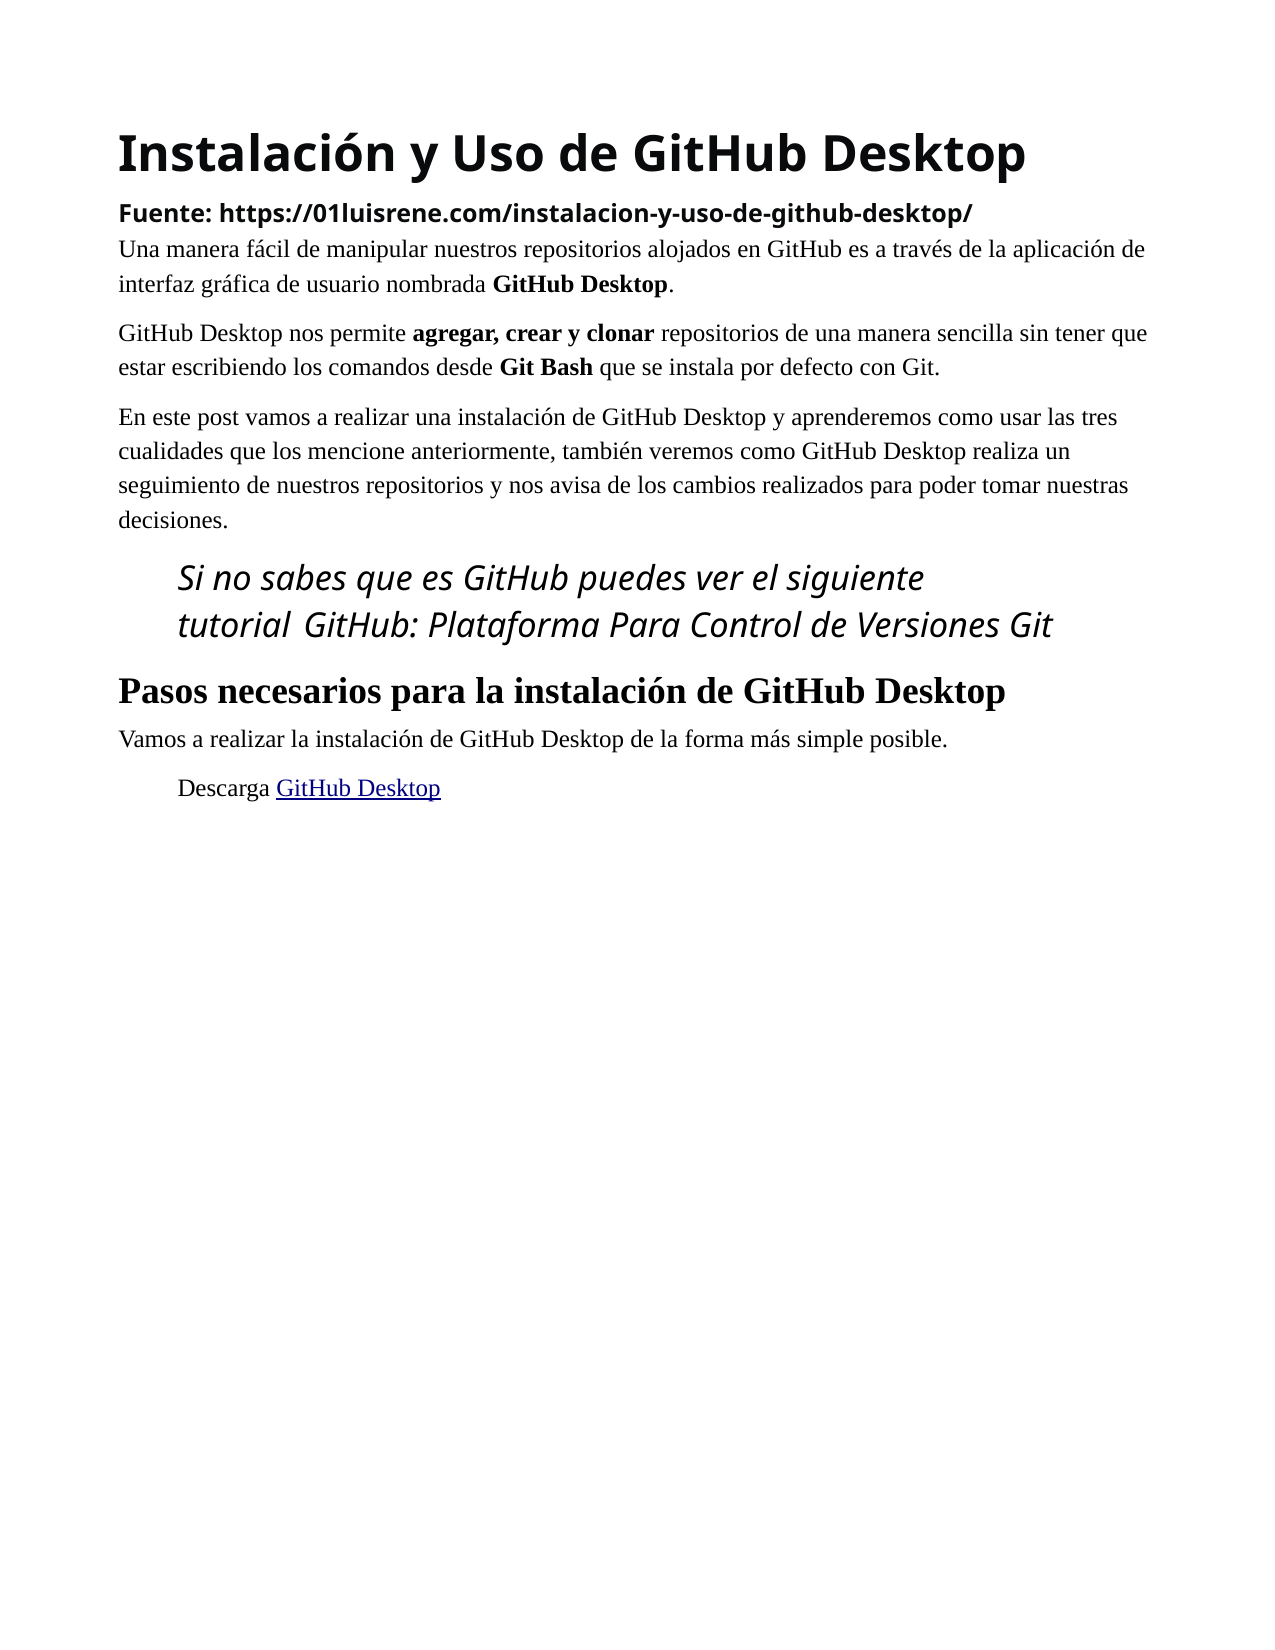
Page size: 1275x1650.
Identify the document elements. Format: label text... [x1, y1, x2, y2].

subtitle Instalación y Uso de GitHub Desktop [118, 118, 1157, 186]
text GitHub Desktop nos permite agregar, crear y clonar repositorios de una manera sencilla sin tener que estar escribiendo los comandos desde Git Bash que se instala por defecto con Git. [118, 318, 1157, 381]
text Si no sabes que es GitHub puedes ver el siguiente tutorial GitHub: Plataforma Para Control de Versiones Git [177, 554, 1098, 648]
text Una manera fácil de manipular nuestros repositorios alojados en GitHub es a través de la aplicación de interfaz gráfica de usuario nombrada GitHub Desktop. [118, 234, 1157, 298]
text En este post vamos a realizar una instalación de GitHub Desktop y aprenderemos como usar las tres cualidades que los mencione anteriormente, también veremos como GitHub Desktop realiza un seguimiento de nuestros repositorios y nos avisa de los cambios realizados para poder tomar nuestras decisiones. [118, 402, 1157, 534]
text Vamos a realizar la instalación de GitHub Desktop de la forma más simple posible. [118, 724, 1157, 753]
subtitle Pasos necesarios para la instalación de GitHub Desktop [118, 669, 1157, 712]
text Descarga GitHub Desktop [177, 773, 1098, 802]
text Fuente: https://01luisrene.com/instalacion-y-uso-de-github-desktop/ [118, 196, 1157, 230]
